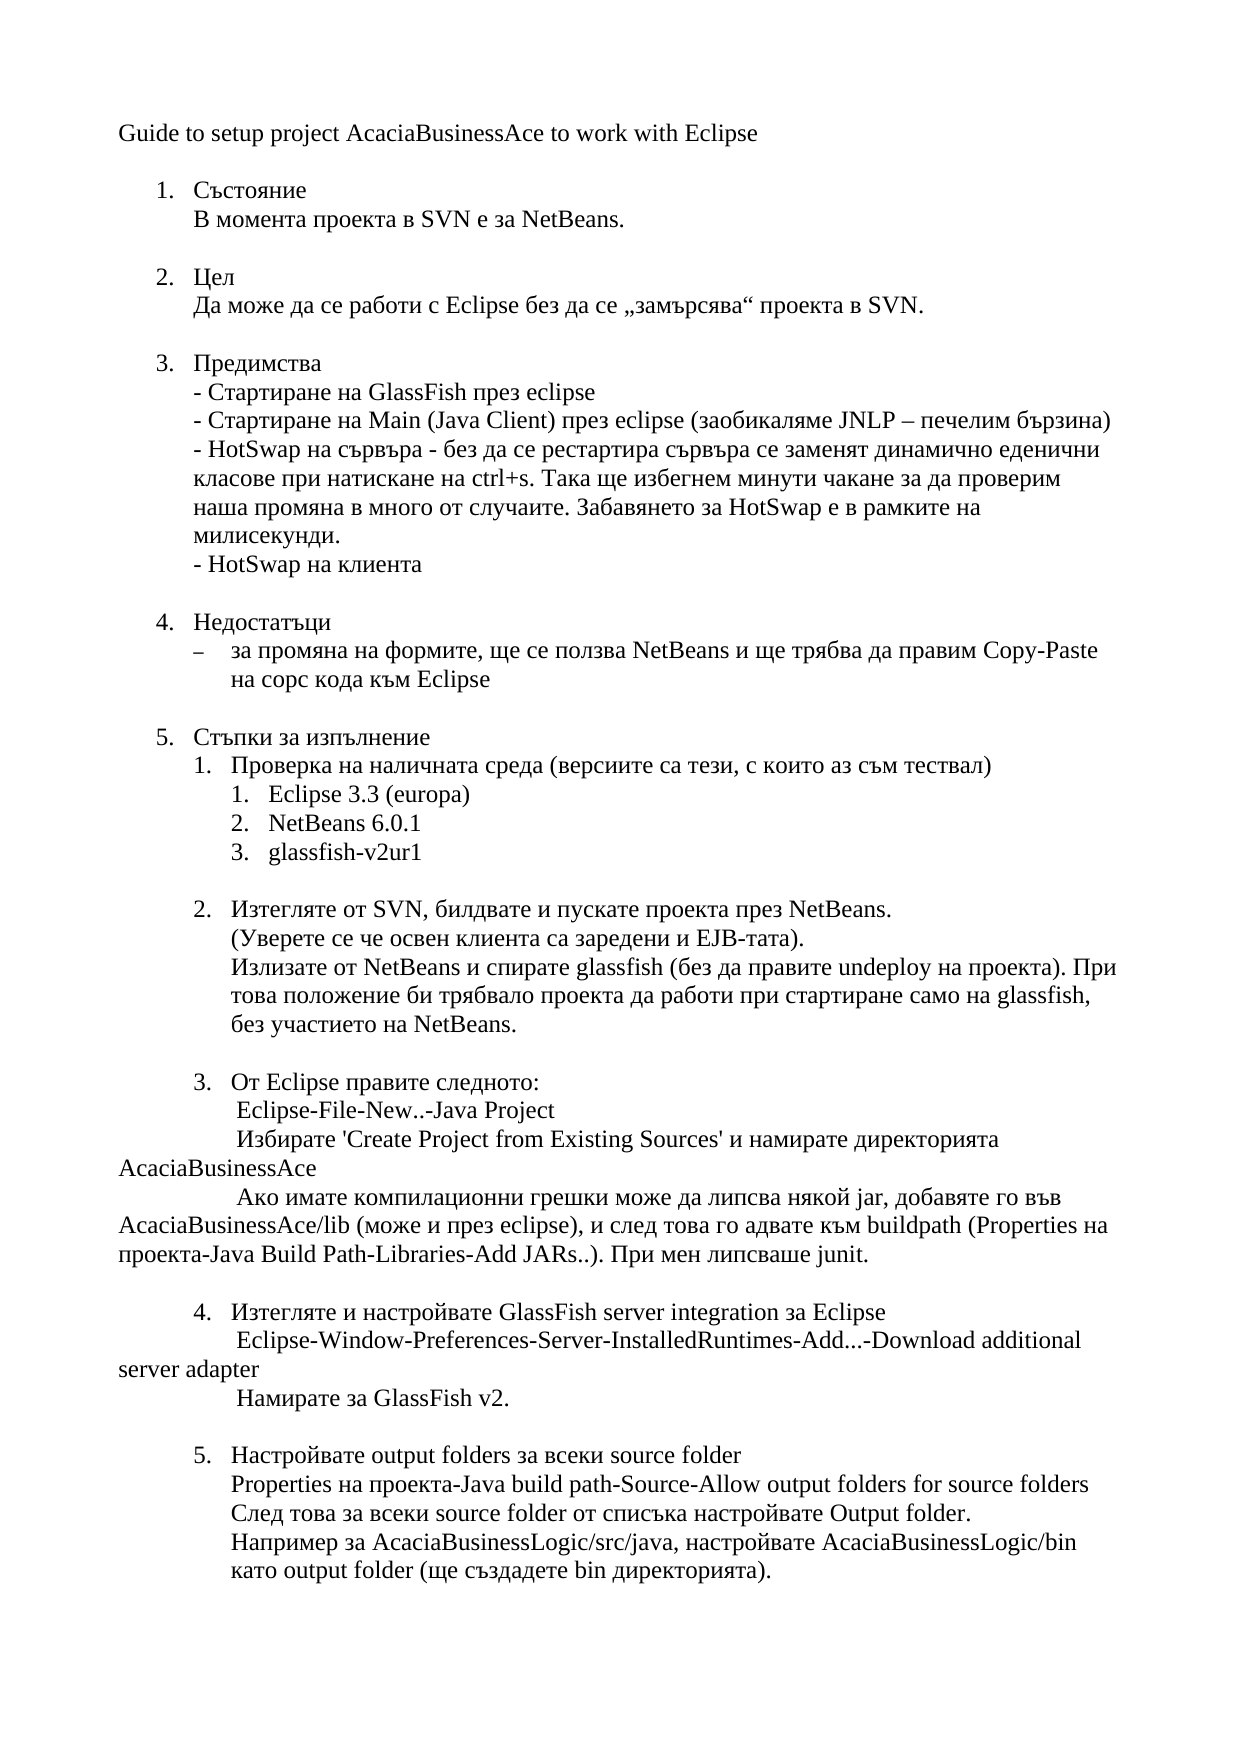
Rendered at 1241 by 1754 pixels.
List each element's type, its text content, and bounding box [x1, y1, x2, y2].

text Eclipse-File-New..-Java Project [118, 1096, 1122, 1124]
list Изтегляте от SVN, билдвате и пускате проекта през NetBeans. [193, 894, 1122, 923]
list Предимства [156, 348, 1122, 377]
list - Стартиране на Main (Java Client) през eclipse (заобикаляме JNLP – печелим бързина) [156, 406, 1122, 434]
list за промяна на формите, ще се ползва NetBeans и ще трябва да правим Copy-Paste на сорс кода към Eclipse [193, 636, 1122, 693]
list glassfish-v2ur1 [231, 837, 1122, 866]
list (Уверете се че освен клиента са заредени и EJB-тата). [193, 923, 1122, 952]
list NetBeans 6.0.1 [231, 808, 1122, 837]
text Избирате 'Create Project from Existing Sources' и намирате директорията AcaciaBusinessAce [118, 1124, 1122, 1182]
text Ако имате компилационни грешки може да липсва някой jar, добавяте го във AcaciaBusinessAce/lib (може и през eclipse), и след това го адвате към buildpath (Properties на проекта-Java Build Path-Libraries-Add JARs..). При мен липсваше junit. [118, 1182, 1122, 1268]
list Състояние [156, 176, 1122, 204]
text Guide to setup project AcaciaBusinessAce to work with Eclipse [118, 118, 1122, 147]
text Намирате за GlassFish v2. [118, 1383, 1122, 1412]
list - HotSwap на клиента [156, 549, 1122, 578]
list - Стартиране на GlassFish през eclipse [156, 377, 1122, 406]
list Изтегляте и настройвате GlassFish server integration за Eclipse [193, 1297, 1122, 1326]
list Проверка на наличната среда (версиите са тези, с които аз съм тествал) [193, 751, 1122, 779]
list Eclipse 3.3 (europa) [231, 779, 1122, 808]
list От Eclipse правите следното: [193, 1067, 1122, 1096]
text Eclipse-Window-Preferences-Server-InstalledRuntimes-Add...-Download additional server adapter [118, 1326, 1122, 1383]
list Например за AcaciaBusinessLogic/src/java, настройвате AcaciaBusinessLogic/bin като output folder (ще създадете bin директорията). [193, 1527, 1122, 1584]
list Настройвате output folders за всеки source folder [193, 1441, 1122, 1469]
list - HotSwap на сървъра - без да се рестартира сървъра се заменят динамично еденични класове при натискане на ctrl+s. Така ще избегнем минути чакане за да проверим наша промяна в много от случаите. Забавянето за HotSwap е в рамките на милисекунди. [156, 434, 1122, 549]
list Излизате от NetBeans и спирате glassfish (без да правите undeploy на проекта). При това положение би трябвало проекта да работи при стартиране само на glassfish, без участието на NetBeans. [193, 952, 1122, 1038]
list След това за всеки source folder от списъка настройвате Output folder. [193, 1498, 1122, 1527]
list Properties на проекта-Java build path-Source-Allow output folders for source folders [193, 1469, 1122, 1498]
list Стъпки за изпълнение [156, 722, 1122, 751]
list Да може да се работи с Eclipse без да се „замърсява“ проекта в SVN. [156, 291, 1122, 319]
list Цел [156, 262, 1122, 291]
list В момента проекта в SVN е за NetBeans. [156, 204, 1122, 233]
list Недостатъци [156, 607, 1122, 636]
